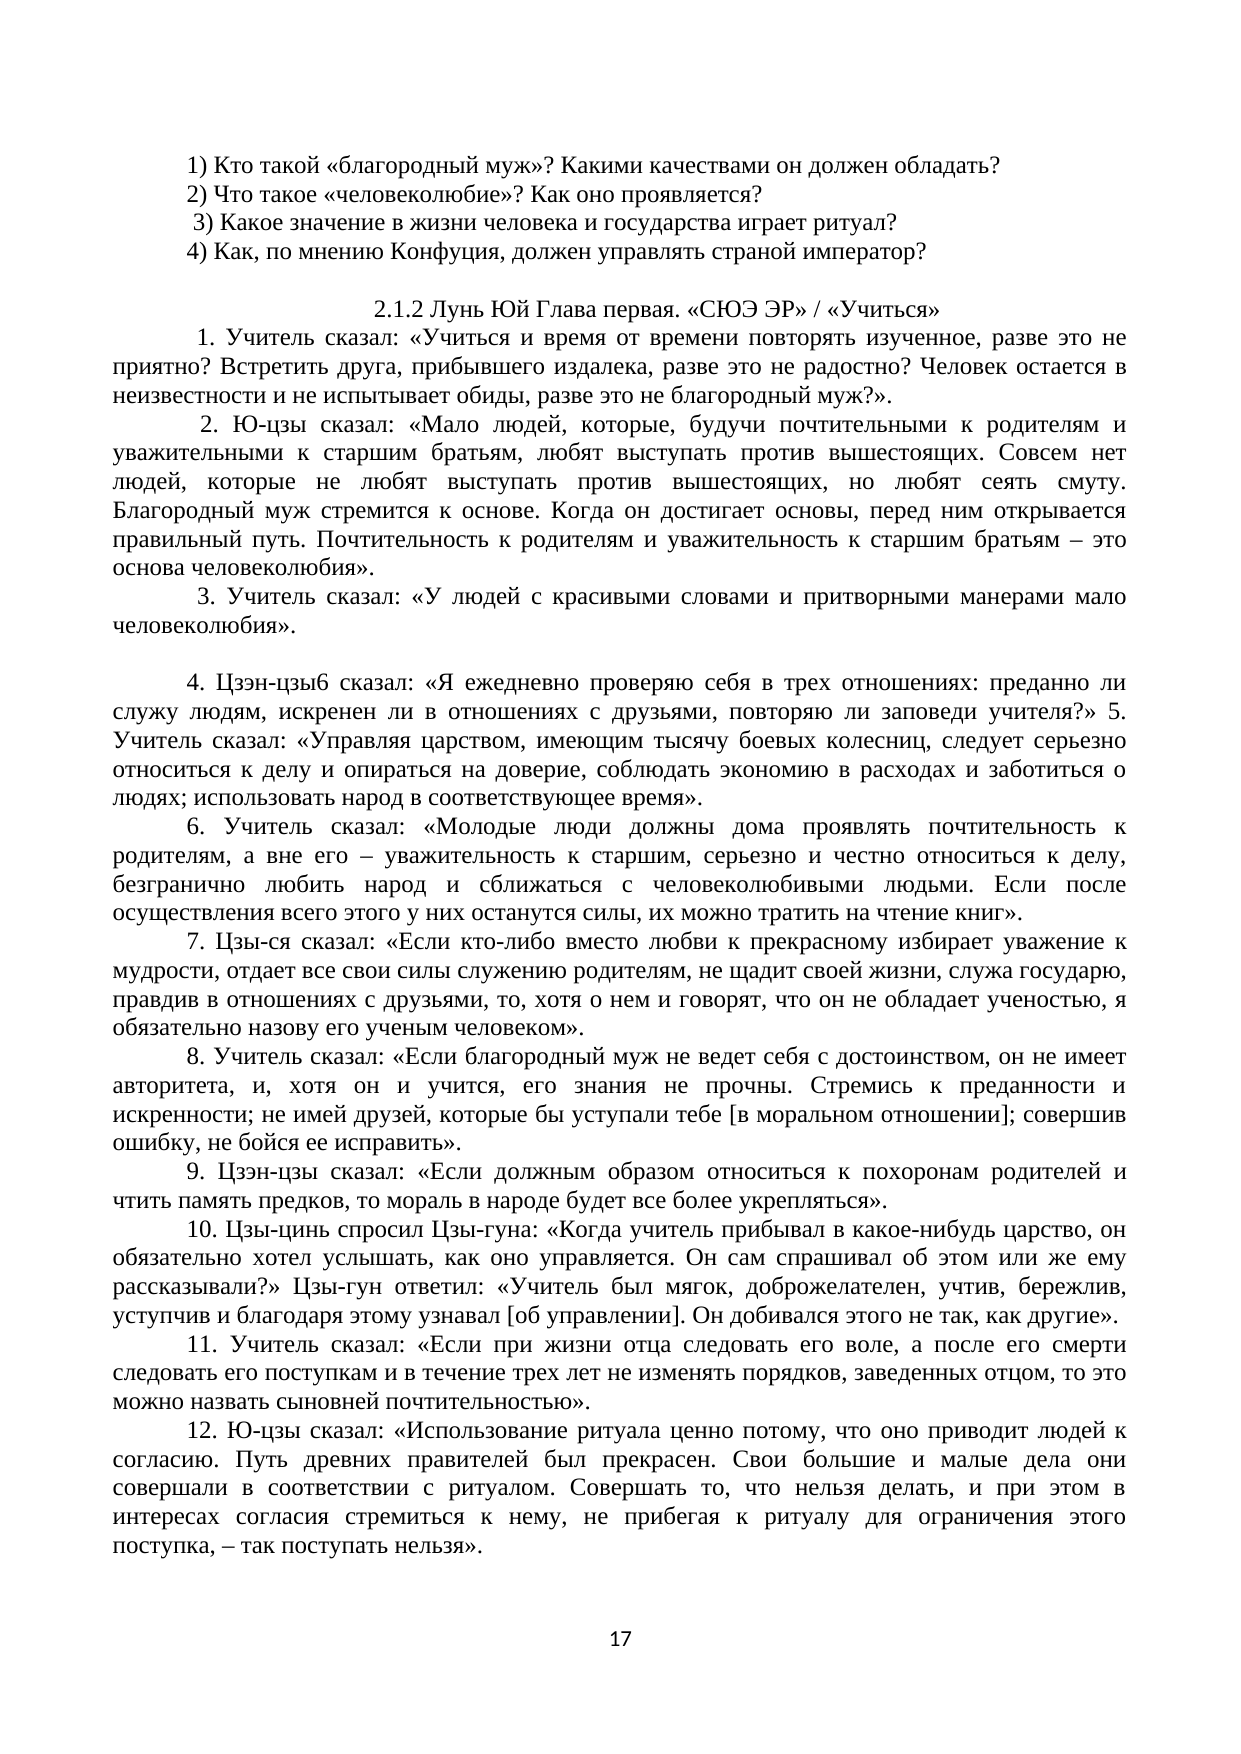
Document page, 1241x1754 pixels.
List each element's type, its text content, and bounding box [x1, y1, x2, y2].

text 1. Учитель сказал: «Учиться и время от времени повторять изученное, разве это не приятно? Встретить друга, прибывшего издалека, разве это не радостно? Человек остается в неизвестности и не испытывает обиды, разве это не благородный муж?». [112, 322, 1128, 409]
text 6. Учитель сказал: «Молодые люди должны дома проявлять почтительность к родителям, а вне его – уважительность к старшим, серьезно и честно относиться к делу, безгранично любить народ и сближаться с человеколюбивыми людьми. Если после осуществления всего этого у них останутся силы, их можно тратить на чтение книг». [112, 811, 1128, 926]
text 12. Ю-цзы сказал: «Использование ритуала ценно потому, что оно приводит людей к согласию. Путь древних правителей был прекрасен. Свои большие и малые дела они совершали в соответствии с ритуалом. Совершать то, что нельзя делать, и при этом в интересах согласия стремиться к нему, не прибегая к ритуалу для ограничения этого поступка, – так поступать нельзя». [112, 1415, 1128, 1559]
text 1) Кто такой «благородный муж»? Какими качествами он должен обладать? [112, 150, 1128, 179]
text 3. Учитель сказал: «У людей с красивыми словами и притворными манерами мало человеколюбия». [112, 581, 1128, 639]
text 2) Что такое «человеколюбие»? Как оно проявляется? [112, 179, 1128, 207]
text 7. Цзы-ся сказал: «Если кто-либо вместо любви к прекрасному избирает уважение к мудрости, отдает все свои силы служению родителям, не щадит своей жизни, служа государю, правдив в отношениях с друзьями, то, хотя о нем и говорят, что он не обладает ученостью, я обязательно назову его ученым человеком». [112, 926, 1128, 1041]
text 4) Как, по мнению Конфуция, должен управлять страной император? [112, 236, 1128, 265]
text 11. Учитель сказал: «Если при жизни отца следовать его воле, а после его смерти следовать его поступкам и в течение трех лет не изменять порядков, заведенных отцом, то это можно назвать сыновней почтительностью». [112, 1329, 1128, 1415]
text 2.1.2 Лунь Юй Глава первая. «СЮЭ ЭР» / «Учиться» [112, 294, 1128, 322]
text 3) Какое значение в жизни человека и государства играет ритуал? [112, 207, 1128, 236]
text 2. Ю-цзы сказал: «Мало людей, которые, будучи почтительными к родителям и уважительными к старшим братьям, любят выступать против вышестоящих. Совсем нет людей, которые не любят выступать против вышестоящих, но любят сеять смуту. Благородный муж стремится к основе. Когда он достигает основы, перед ним открывается правильный путь. Почтительность к родителям и уважительность к старшим братьям – это основа человеколюбия». [112, 409, 1128, 581]
text 10. Цзы-цинь спросил Цзы-гуна: «Когда учитель прибывал в какое-нибудь царство, он обязательно хотел услышать, как оно управляется. Он сам спрашивал об этом или же ему рассказывали?» Цзы-гун ответил: «Учитель был мягок, доброжелателен, учтив, бережлив, уступчив и благодаря этому узнавал [об управлении]. Он добивался этого не так, как другие». [112, 1214, 1128, 1329]
text 9. Цзэн-цзы сказал: «Если должным образом относиться к похоронам родителей и чтить память предков, то мораль в народе будет все более укрепляться». [112, 1156, 1128, 1214]
text 4. Цзэн-цзы6 сказал: «Я ежедневно проверяю себя в трех отношениях: преданно ли служу людям, искренен ли в отношениях с друзьями, повторяю ли заповеди учителя?» 5. Учитель сказал: «Управляя царством, имеющим тысячу боевых колесниц, следует серьезно относиться к делу и опираться на доверие, соблюдать экономию в расходах и заботиться о людях; использовать народ в соответствующее время». [112, 667, 1128, 811]
text 8. Учитель сказал: «Если благородный муж не ведет себя с достоинством, он не имеет авторитета, и, хотя он и учится, его знания не прочны. Стремись к преданности и искренности; не имей друзей, которые бы уступали тебе [в моральном отношении]; совершив ошибку, не бойся ее исправить». [112, 1041, 1128, 1156]
